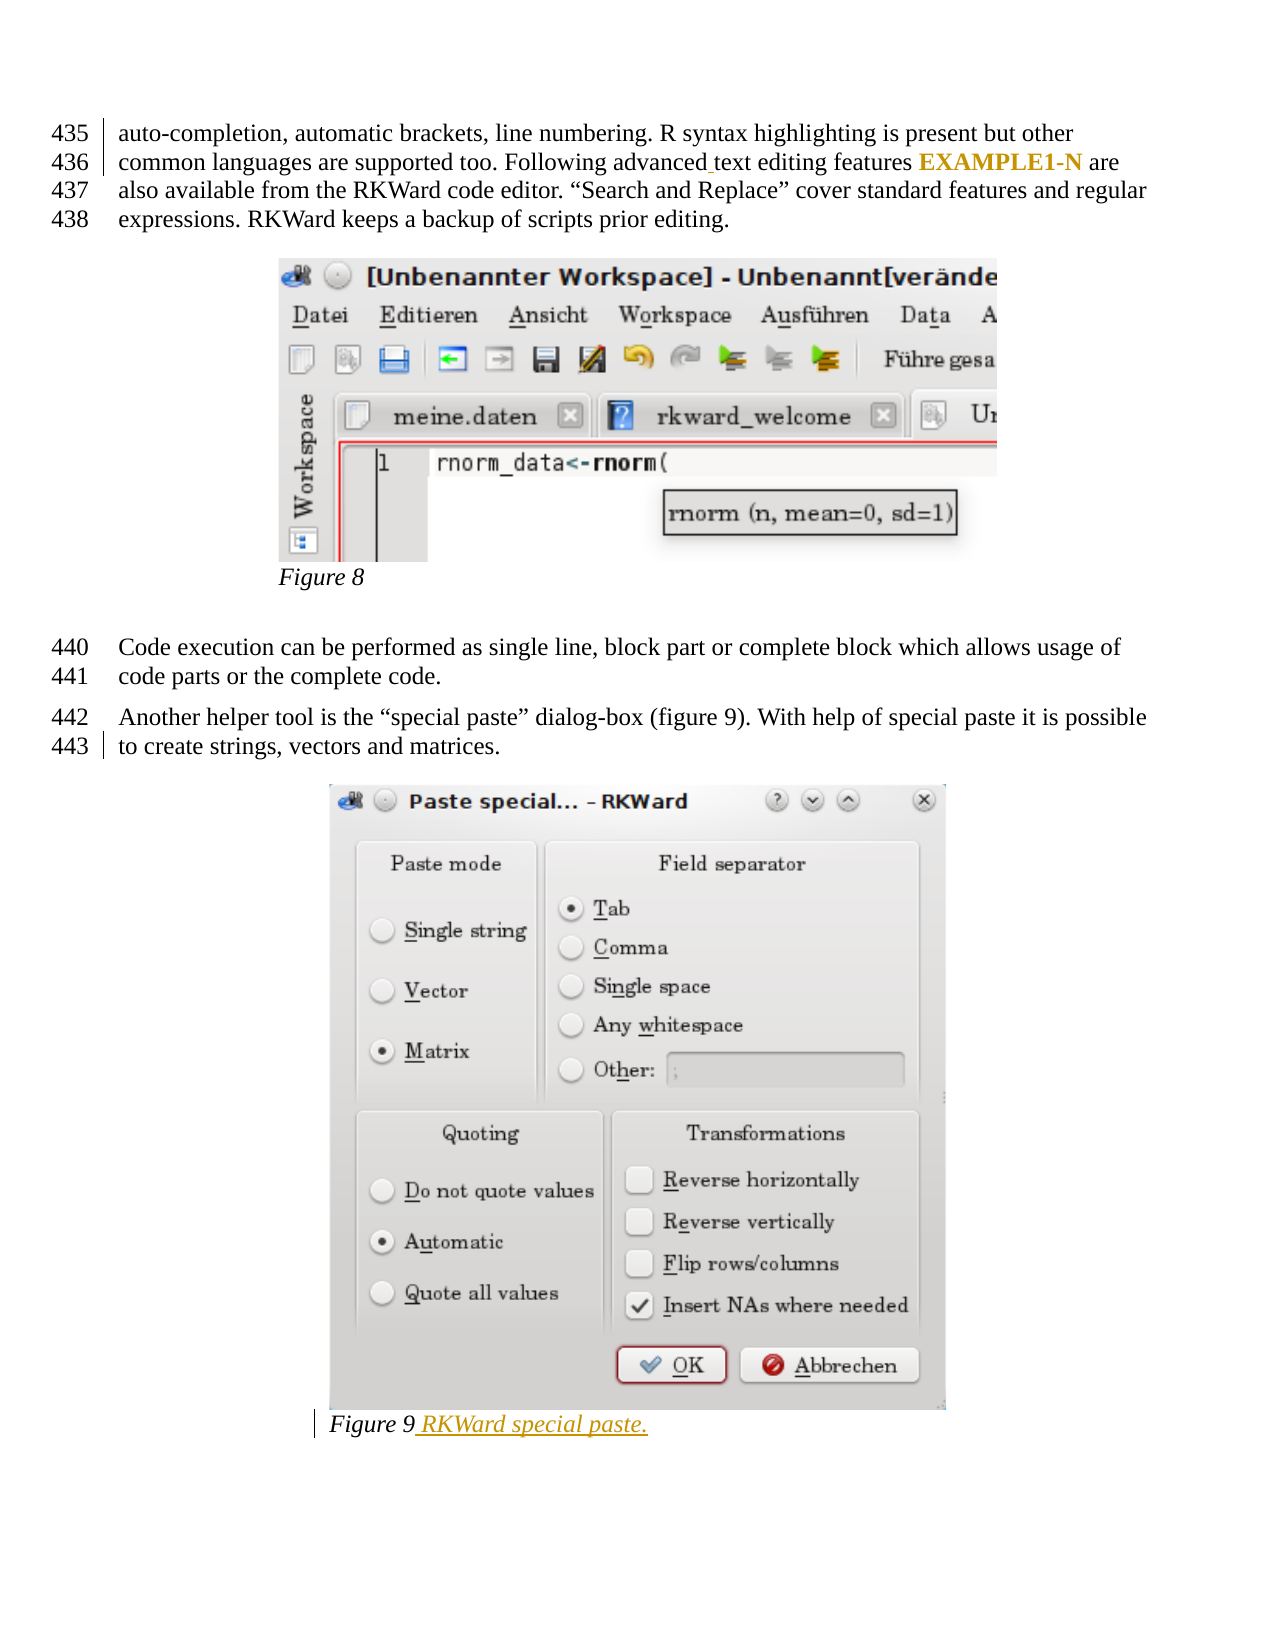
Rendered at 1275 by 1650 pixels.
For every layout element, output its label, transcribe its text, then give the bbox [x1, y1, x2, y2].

text Figure 8 [278, 562, 997, 591]
picture [329, 784, 947, 1410]
text Code execution can be performed as single line, block part or complete block which allows usage of code parts or the complete code. [118, 632, 1157, 689]
text auto-completion, automatic brackets, line numbering. R syntax highlighting is present but other common languages are supported too. Following advanced text editing features EXAMPLE1-N are also available from the RKWard code editor. “Search and Replace” cover standard features and regular expressions. RKWard keeps a backup of scripts prior editing. [118, 118, 1157, 233]
picture [278, 258, 997, 562]
text Figure 9 RKWard special paste. [329, 1410, 946, 1438]
text Another helper tool is the “special paste” dialog-box (figure 9). With help of special paste it is possible to create strings, vectors and matrices. [118, 702, 1157, 759]
